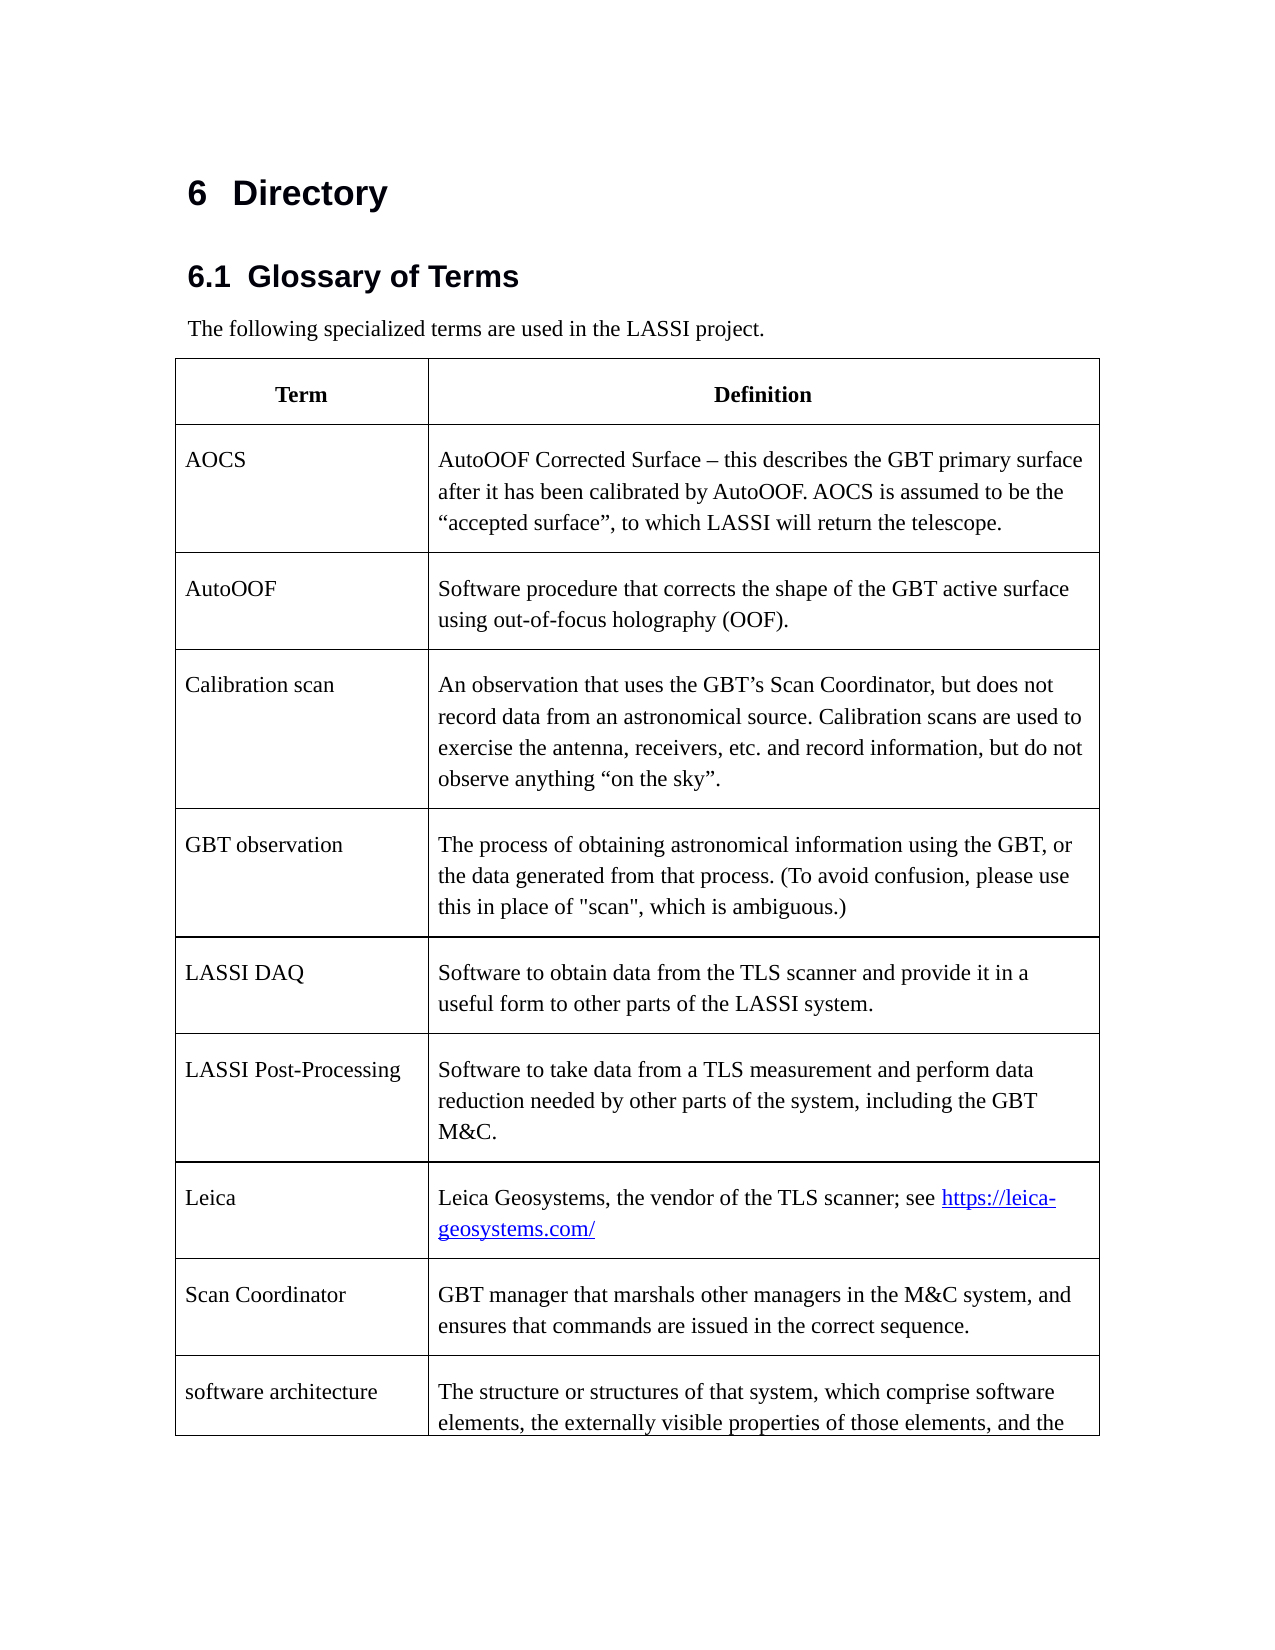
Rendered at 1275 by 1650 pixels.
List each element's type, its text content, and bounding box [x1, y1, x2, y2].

table_cell The structure or structures of that system, which comprise software elements, the externally visible properties of those elements, and the [429, 1356, 1099, 1435]
table_cell The process of obtaining astronomical information using the GBT, or the data generated from that process. (To avoid confusion, please use this in place of "scan", which is ambiguous.) [429, 809, 1099, 936]
table_cell LASSI Post-Processing [176, 1034, 428, 1161]
table_cell LASSI DAQ [176, 938, 428, 1033]
table_cell AutoOOF Corrected Surface – this describes the GBT primary surface after it has been calibrated by AutoOOF. AOCS is assumed to be the “accepted surface”, to which LASSI will return the telescope. [429, 425, 1099, 552]
table_cell software architecture [176, 1356, 428, 1435]
table_cell An observation that uses the GBT’s Scan Coordinator, but does not record data from an astronomical source. Calibration scans are used to exercise the antenna, receivers, etc. and record information, but do not observe anything “on the sky”. [429, 650, 1099, 808]
table_cell Scan Coordinator [176, 1259, 428, 1355]
table_cell Software to take data from a TLS measurement and perform data reduction needed by other parts of the system, including the GBT M&C. [429, 1034, 1099, 1161]
table_cell Leica Geosystems, the vendor of the TLS scanner; see https://leica-geosystems.com/ [429, 1163, 1099, 1258]
table_cell AutoOOF [176, 553, 428, 649]
table_header Term [176, 359, 428, 424]
table_cell AOCS [176, 425, 428, 552]
text The following specialized terms are used in the LASSI project. [187, 310, 1087, 342]
table_cell GBT observation [176, 809, 428, 936]
subtitle Glossary of Terms [187, 254, 1087, 294]
subtitle Directory [187, 156, 1087, 212]
table_cell Software procedure that corrects the shape of the GBT active surface using out-of-focus holography (OOF). [429, 553, 1099, 649]
table_header Definition [429, 359, 1099, 424]
table_cell Leica [176, 1163, 428, 1258]
table_cell Calibration scan [176, 650, 428, 808]
table_cell Software to obtain data from the TLS scanner and provide it in a useful form to other parts of the LASSI system. [429, 938, 1099, 1033]
table_cell GBT manager that marshals other managers in the M&C system, and ensures that commands are issued in the correct sequence. [429, 1259, 1099, 1355]
